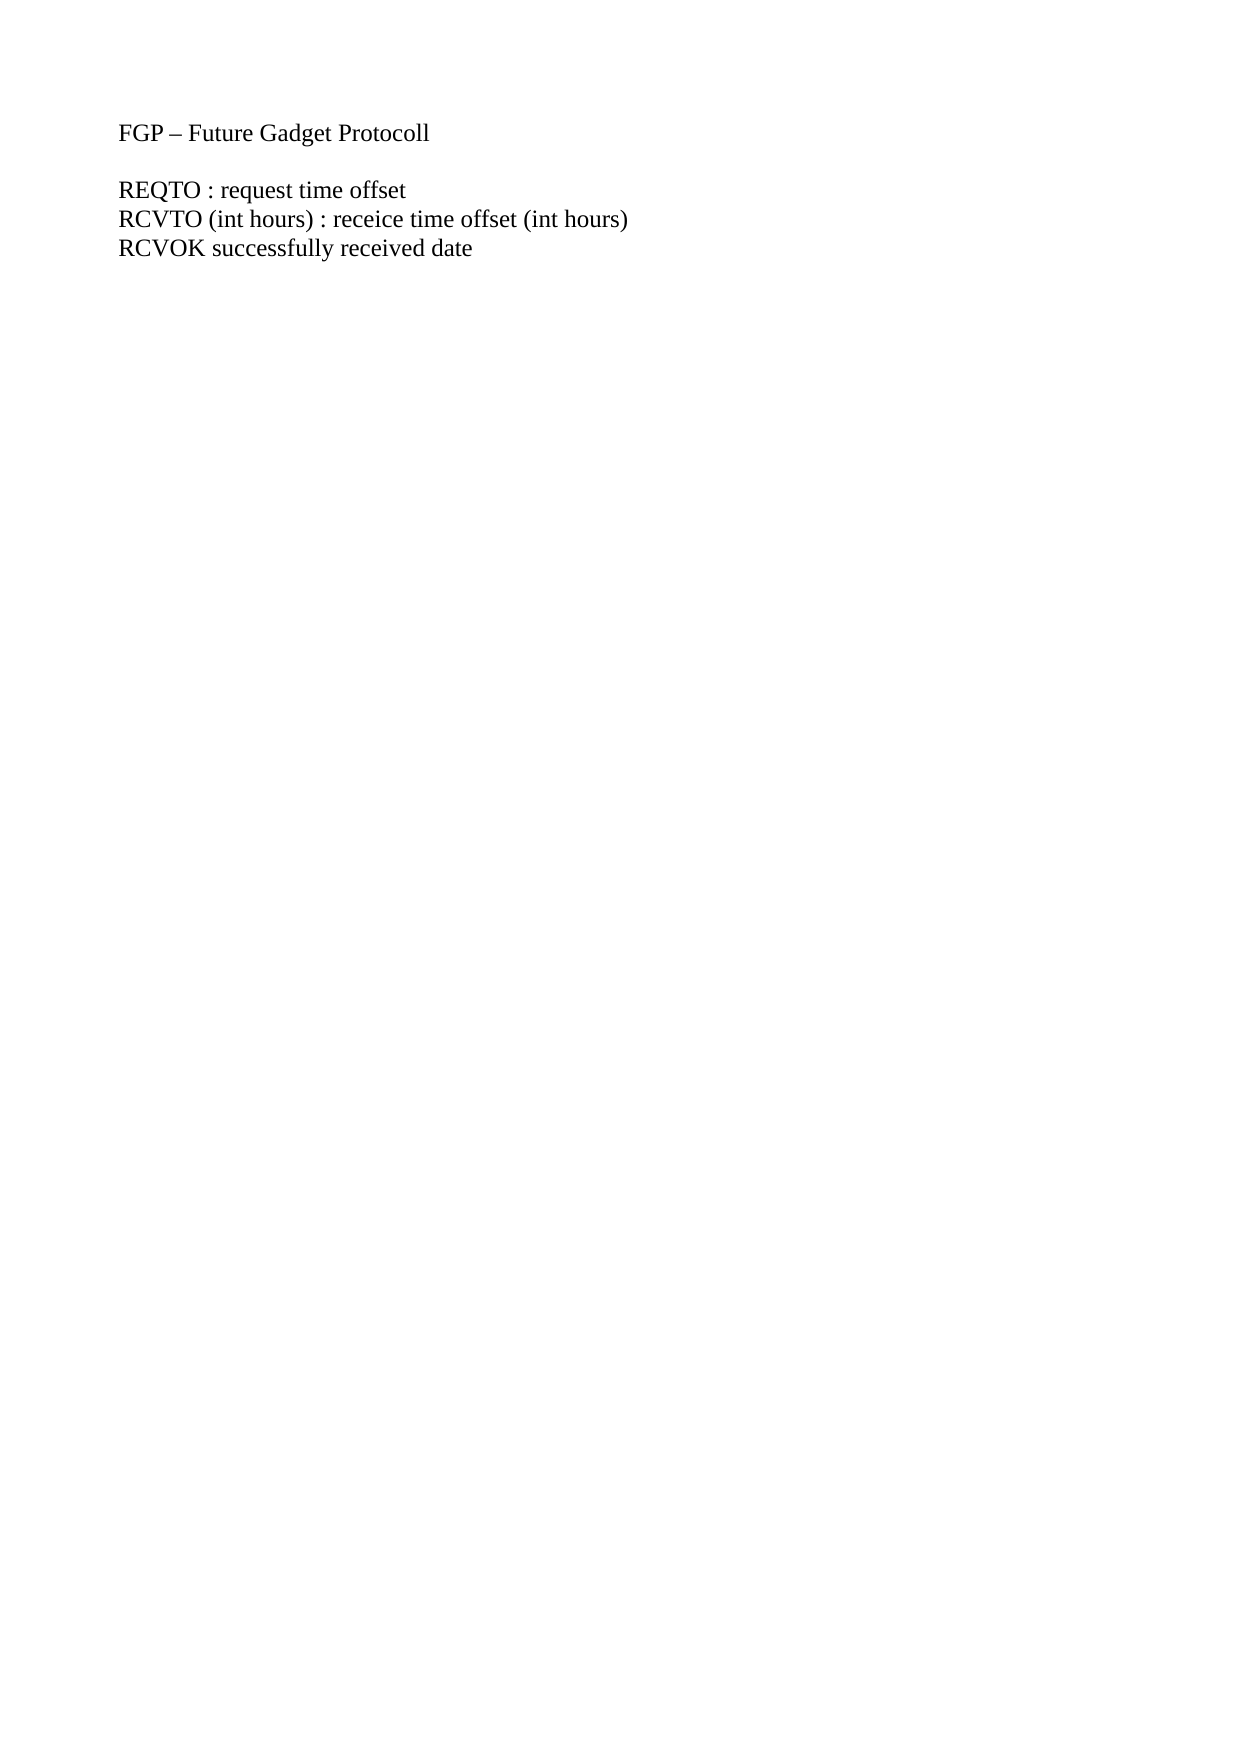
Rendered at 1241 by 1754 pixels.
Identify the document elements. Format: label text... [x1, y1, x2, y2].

text RCVOK successfully received date [118, 233, 1122, 262]
text RCVTO (int hours) : receice time offset (int hours) [118, 204, 1122, 233]
text FGP – Future Gadget Protocoll [118, 118, 1122, 147]
text REQTO : request time offset [118, 176, 1122, 204]
